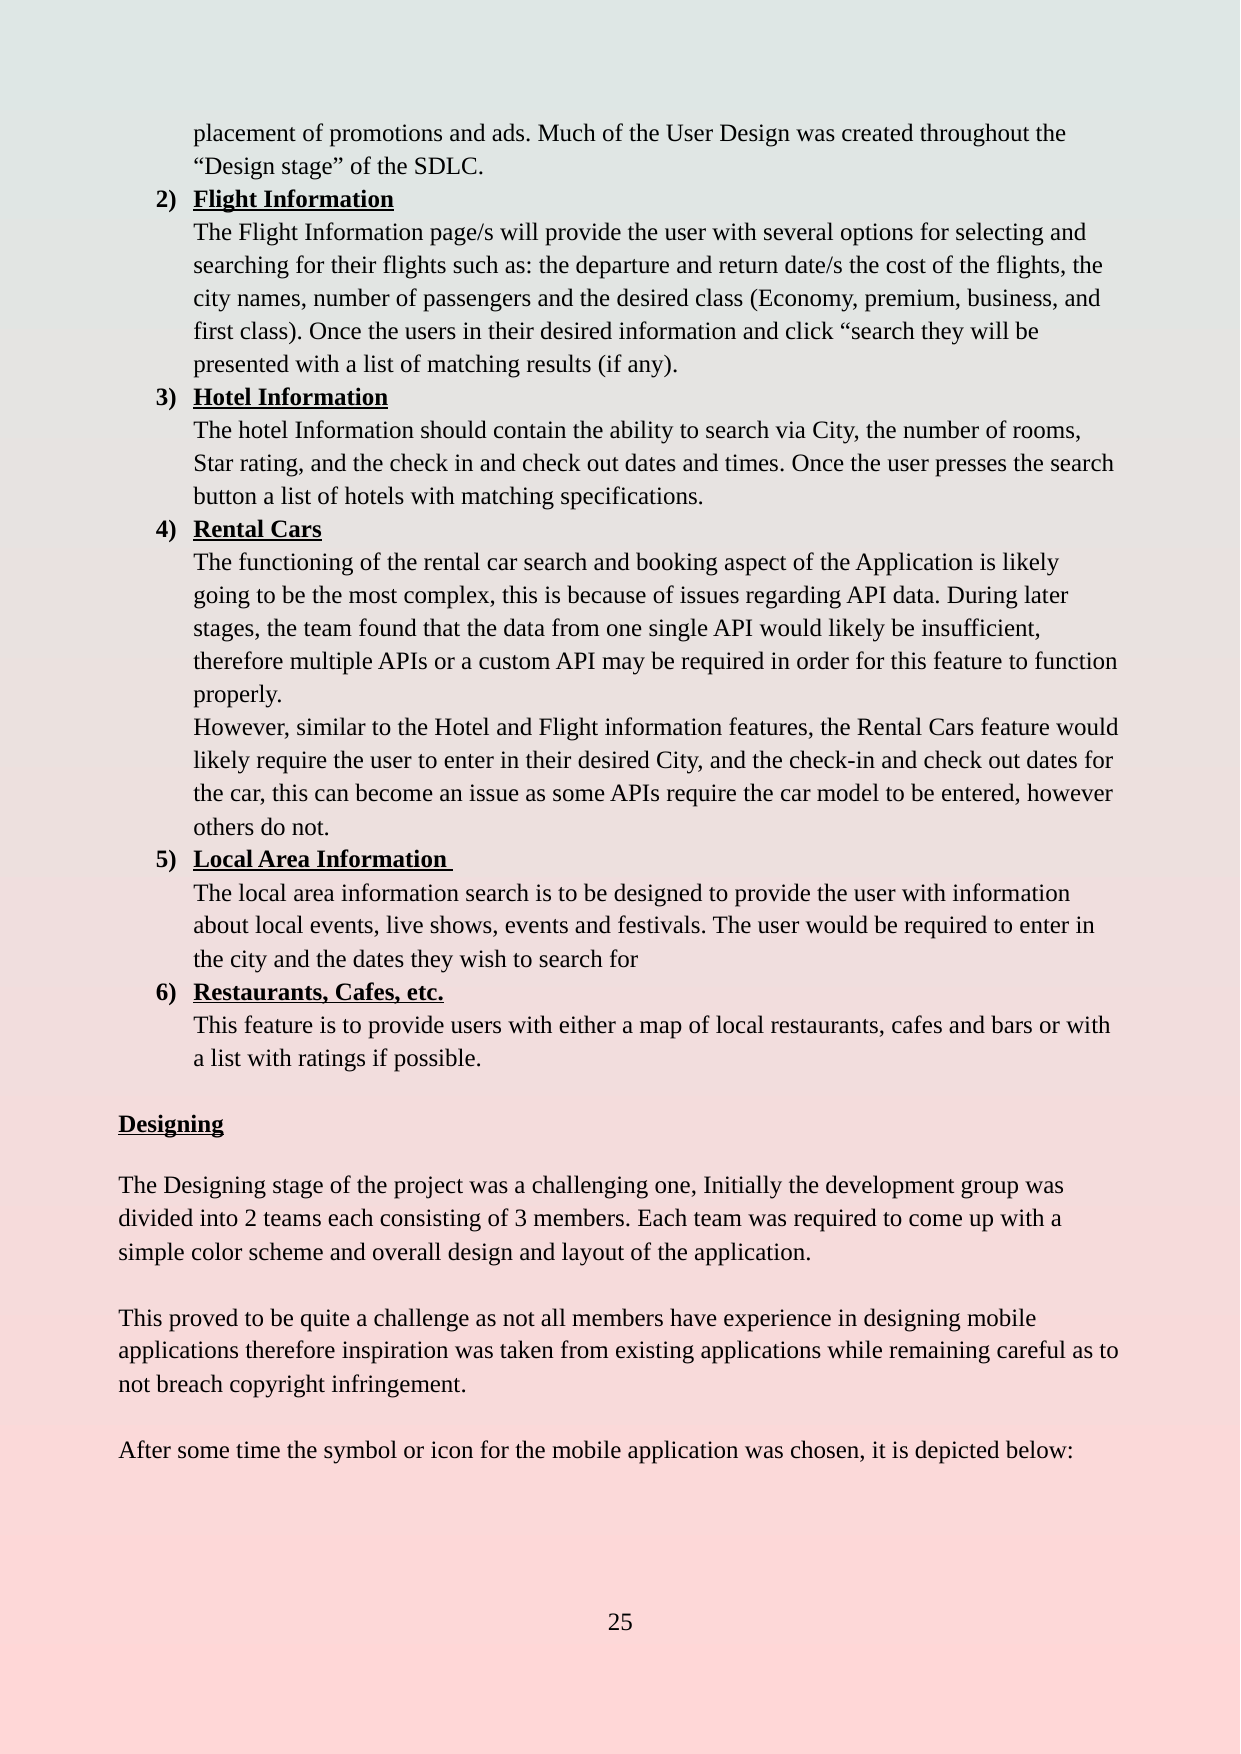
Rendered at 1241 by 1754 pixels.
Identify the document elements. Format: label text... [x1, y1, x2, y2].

list The hotel Information should contain the ability to search via City, the number of rooms, Star rating, and the check in and check out dates and times. Once the user presses the search button a list of hotels with matching specifications. [156, 415, 1122, 510]
list placement of promotions and ads. Much of the User Design was created throughout the “Design stage” of the SDLC. [156, 118, 1122, 180]
list The functioning of the rental car search and booking aspect of the Application is likely going to be the most complex, this is because of issues regarding API data. During later stages, the team found that the data from one single API would likely be insufficient, therefore multiple APIs or a custom API may be required in order for this feature to function properly. [156, 547, 1122, 708]
text This proved to be quite a challenge as not all members have experience in designing mobile applications therefore inspiration was taken from existing applications while remaining careful as to not breach copyright infringement. [118, 1303, 1122, 1397]
list Restaurants, Cafes, etc. [156, 977, 1122, 1005]
list The local area information search is to be designed to provide the user with information about local events, live shows, events and festivals. The user would be required to enter in the city and the dates they wish to search for [156, 878, 1122, 972]
list The Flight Information page/s will provide the user with several options for selecting and searching for their flights such as: the departure and return date/s the cost of the flights, the city names, number of passengers and the desired class (Economy, premium, business, and first class). Once the users in their desired information and click “search they will be presented with a list of matching results (if any). [156, 217, 1122, 378]
list Flight Information [156, 184, 1122, 213]
list However, similar to the Hotel and Flight information features, the Rental Cars feature would likely require the user to enter in their desired City, and the check-in and check out dates for the car, this can become an issue as some APIs require the car model to be entered, however others do not. [156, 712, 1122, 840]
list Local Area Information [156, 844, 1122, 873]
text Designing [118, 1109, 1122, 1137]
text After some time the symbol or icon for the mobile application was chosen, it is depicted below: [118, 1435, 1122, 1463]
list This feature is to provide users with either a map of local restaurants, cafes and bars or with a list with ratings if possible. [156, 1010, 1122, 1071]
list Hotel Information [156, 382, 1122, 411]
list Rental Cars [156, 514, 1122, 543]
text The Designing stage of the project was a challenging one, Initially the development group was divided into 2 teams each consisting of 3 members. Each team was required to come up with a simple color scheme and overall design and layout of the application. [118, 1171, 1122, 1265]
